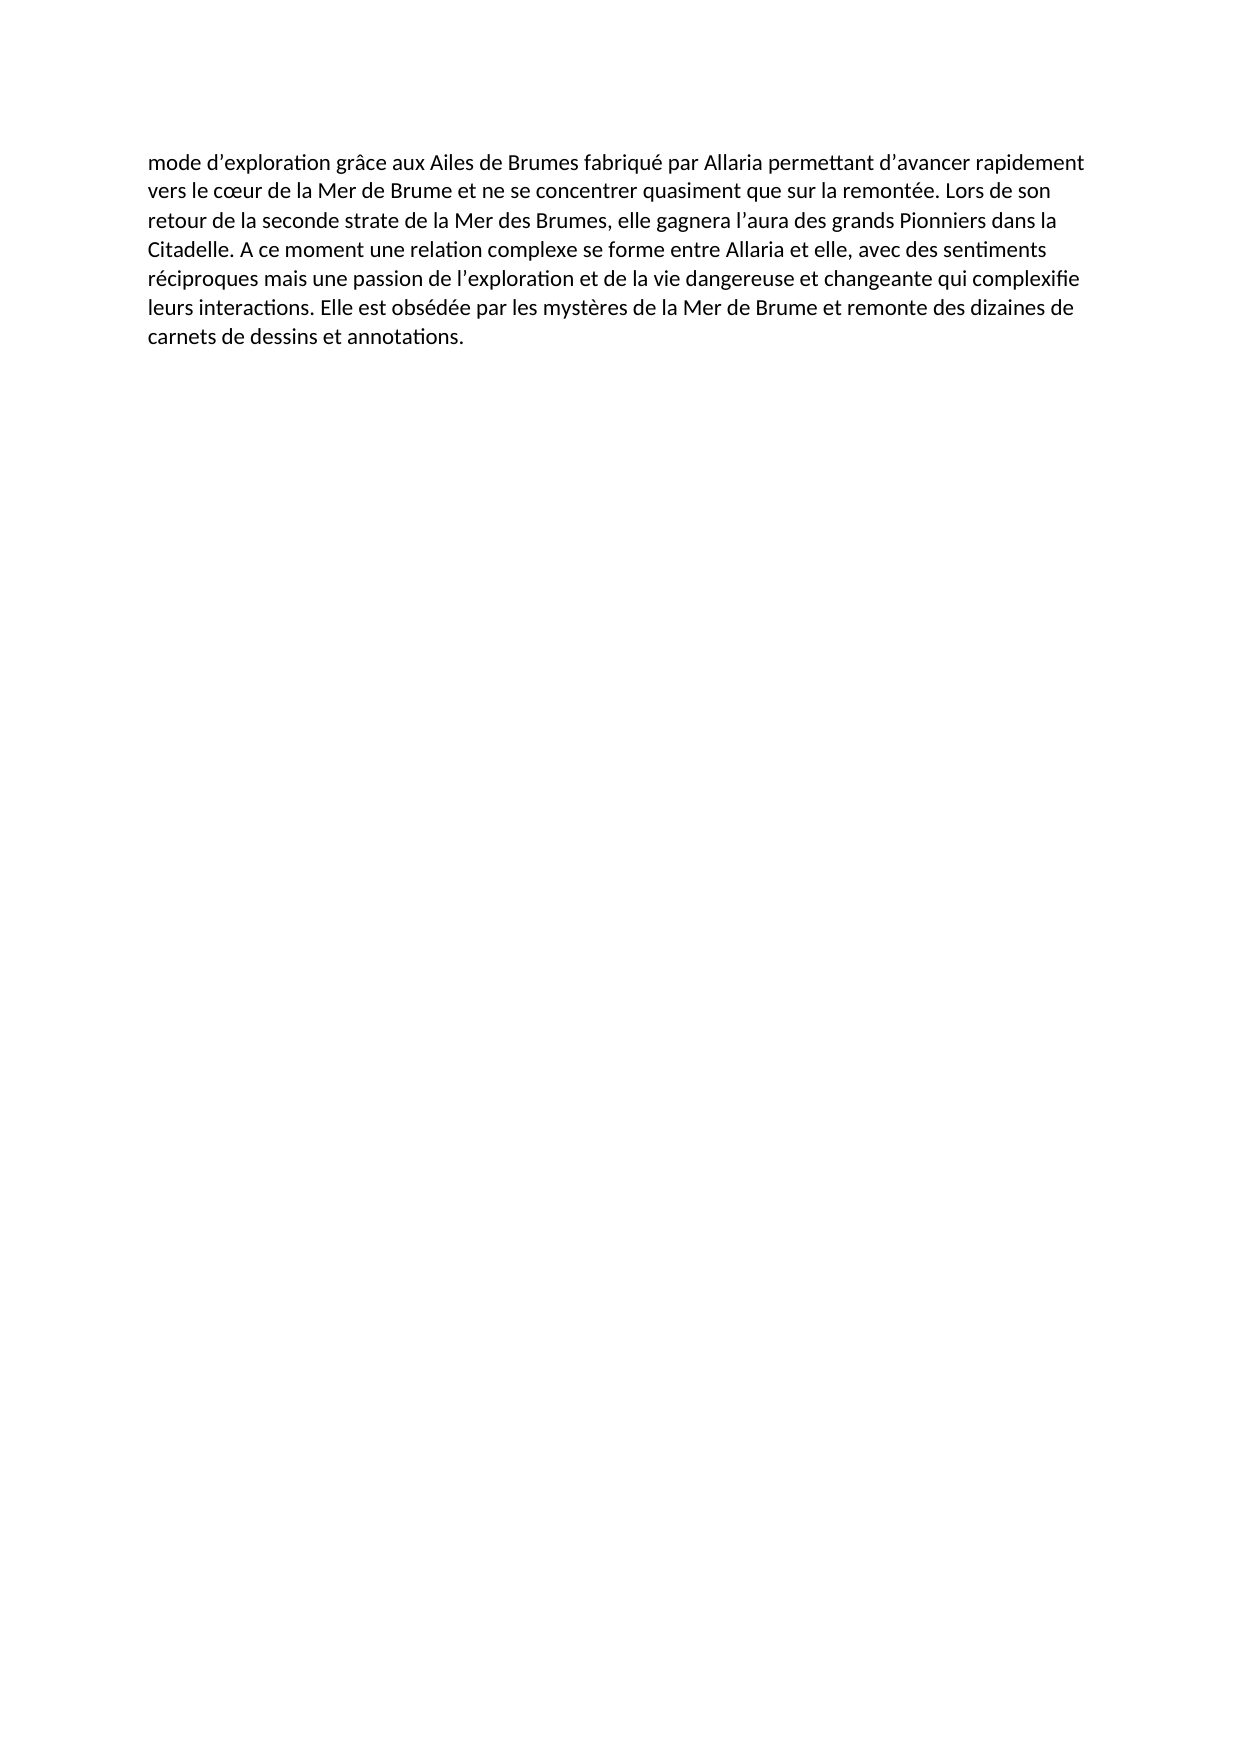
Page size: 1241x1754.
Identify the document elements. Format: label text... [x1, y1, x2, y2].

text mode d’exploration grâce aux Ailes de Brumes fabriqué par Allaria permettant d’avancer rapidement vers le cœur de la Mer de Brume et ne se concentrer quasiment que sur la remontée. Lors de son retour de la seconde strate de la Mer des Brumes, elle gagnera l’aura des grands Pionniers dans la Citadelle. A ce moment une relation complexe se forme entre Allaria et elle, avec des sentiments réciproques mais une passion de l’exploration et de la vie dangereuse et changeante qui complexifie leurs interactions. Elle est obsédée par les mystères de la Mer de Brume et remonte des dizaines de carnets de dessins et annotations. [148, 148, 1093, 350]
